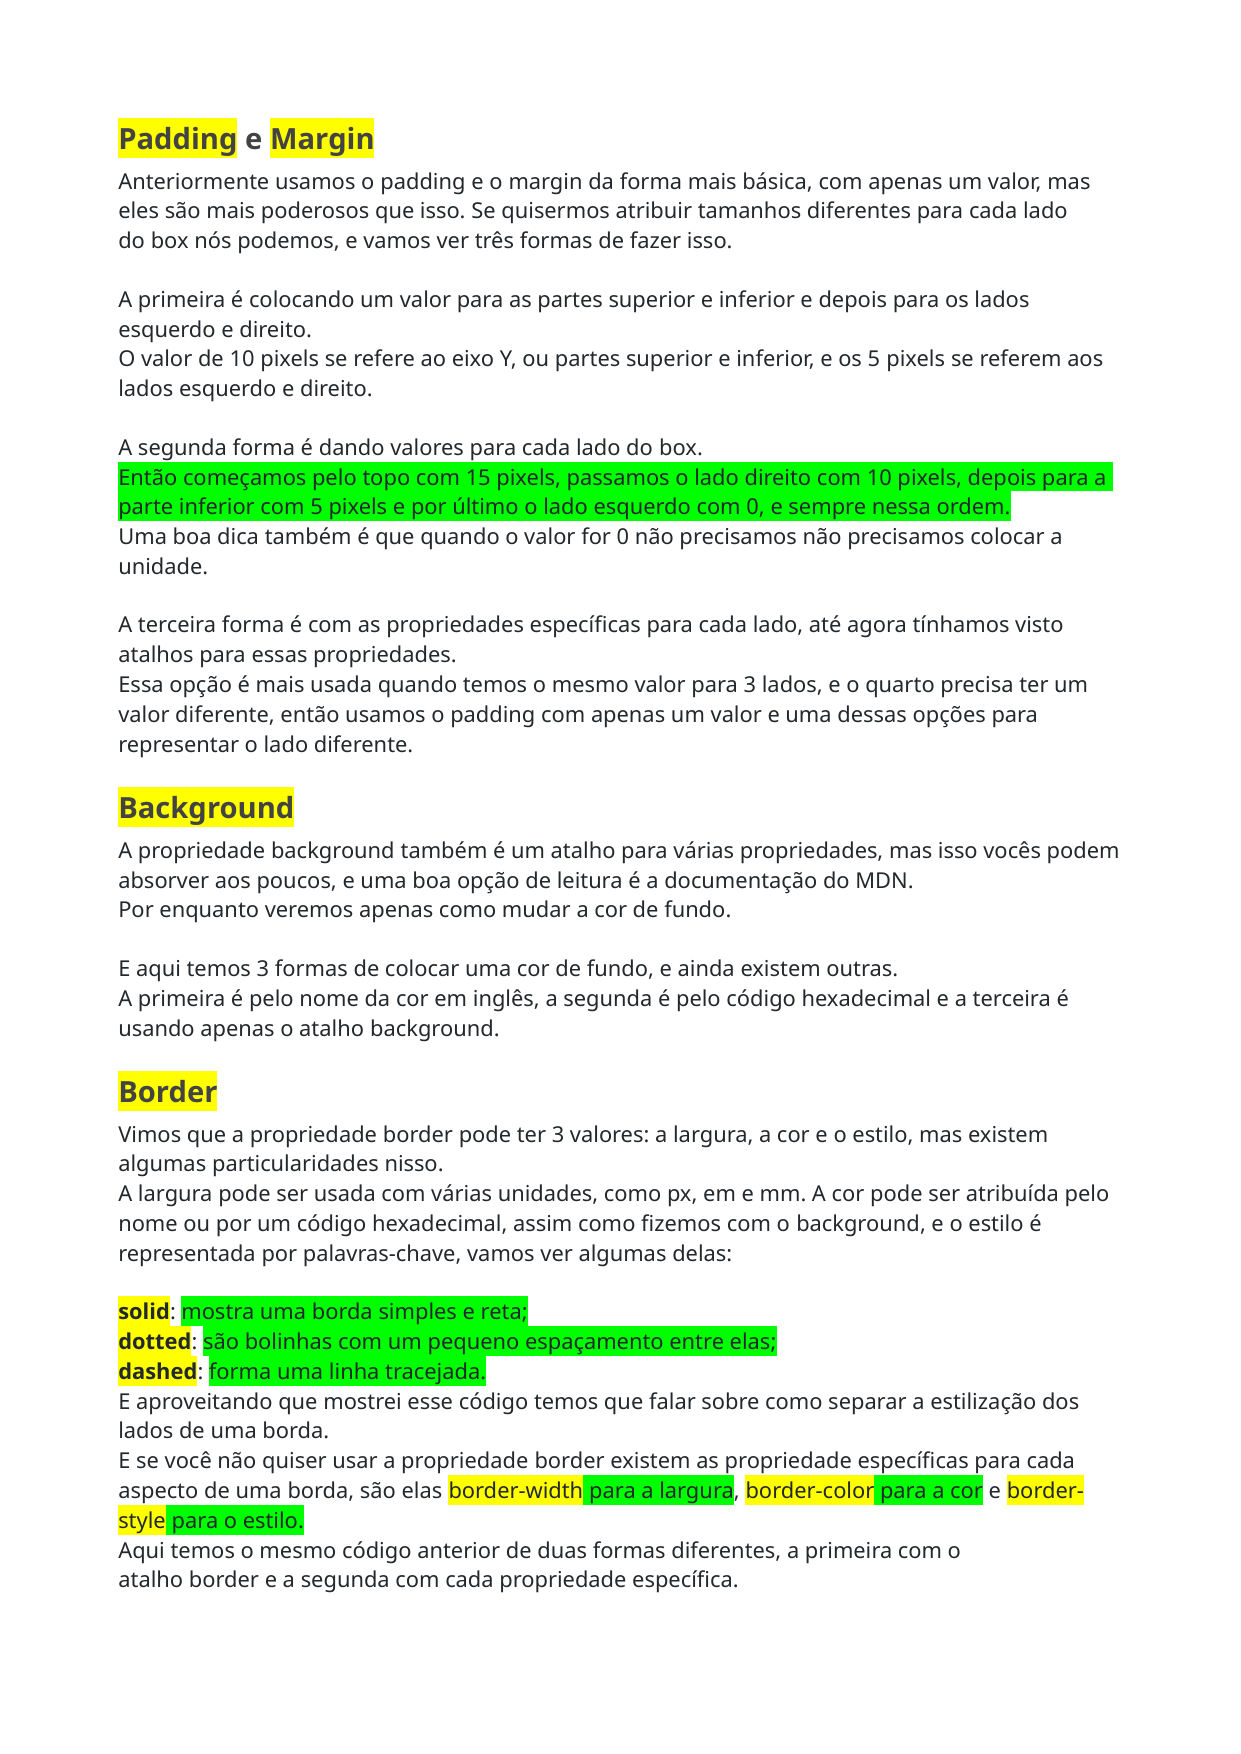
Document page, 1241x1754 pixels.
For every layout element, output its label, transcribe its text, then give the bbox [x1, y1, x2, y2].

text solid: mostra uma borda simples e reta; [118, 1296, 1122, 1326]
text Vimos que a propriedade border pode ter 3 valores: a largura, a cor e o estilo, mas existem algumas particularidades nisso. [118, 1119, 1122, 1178]
text A terceira forma é com as propriedades específicas para cada lado, até agora tínhamos visto atalhos para essas propriedades. [118, 609, 1122, 669]
text Aqui temos o mesmo código anterior de duas formas diferentes, a primeira com o atalho border e a segunda com cada propriedade específica. [118, 1535, 1122, 1594]
text E se você não quiser usar a propriedade border existem as propriedade específicas para cada aspecto de uma borda, são elas border-width para a largura, border-color para a cor e border-style para o estilo. [118, 1445, 1122, 1535]
text A primeira é colocando um valor para as partes superior e inferior e depois para os lados esquerdo e direito. [118, 284, 1122, 343]
text dashed: forma uma linha tracejada. [118, 1356, 1122, 1386]
text Por enquanto veremos apenas como mudar a cor de fundo. [118, 894, 1122, 924]
subtitle Background [118, 787, 1122, 827]
text A segunda forma é dando valores para cada lado do box. [118, 432, 1122, 462]
text Então começamos pelo topo com 15 pixels, passamos o lado direito com 10 pixels, depois para a parte inferior com 5 pixels e por último o lado esquerdo com 0, e sempre nessa ordem. [118, 462, 1122, 521]
text E aproveitando que mostrei esse código temos que falar sobre como separar a estilização dos lados de uma borda. [118, 1386, 1122, 1445]
subtitle Border [118, 1071, 1122, 1111]
text A propriedade background também é um atalho para várias propriedades, mas isso vocês podem absorver aos poucos, e uma boa opção de leitura é a documentação do MDN. [118, 835, 1122, 894]
text Anteriormente usamos o padding e o margin da forma mais básica, com apenas um valor, mas eles são mais poderosos que isso. Se quisermos atribuir tamanhos diferentes para cada lado do box nós podemos, e vamos ver três formas de fazer isso. [118, 166, 1122, 255]
text Uma boa dica também é que quando o valor for 0 não precisamos não precisamos colocar a unidade. [118, 521, 1122, 581]
text A largura pode ser usada com várias unidades, como px, em e mm. A cor pode ser atribuída pelo nome ou por um código hexadecimal, assim como fizemos com o background, e o estilo é representada por palavras-chave, vamos ver algumas delas: [118, 1178, 1122, 1268]
text A primeira é pelo nome da cor em inglês, a segunda é pelo código hexadecimal e a terceira é usando apenas o atalho background. [118, 983, 1122, 1042]
text Essa opção é mais usada quando temos o mesmo valor para 3 lados, e o quarto precisa ter um valor diferente, então usamos o padding com apenas um valor e uma dessas opções para representar o lado diferente. [118, 669, 1122, 758]
text E aqui temos 3 formas de colocar uma cor de fundo, e ainda existem outras. [118, 953, 1122, 983]
text dotted: são bolinhas com um pequeno espaçamento entre elas; [118, 1326, 1122, 1356]
subtitle Padding e Margin [118, 118, 1122, 158]
text O valor de 10 pixels se refere ao eixo Y, ou partes superior e inferior, e os 5 pixels se referem aos lados esquerdo e direito. [118, 343, 1122, 403]
